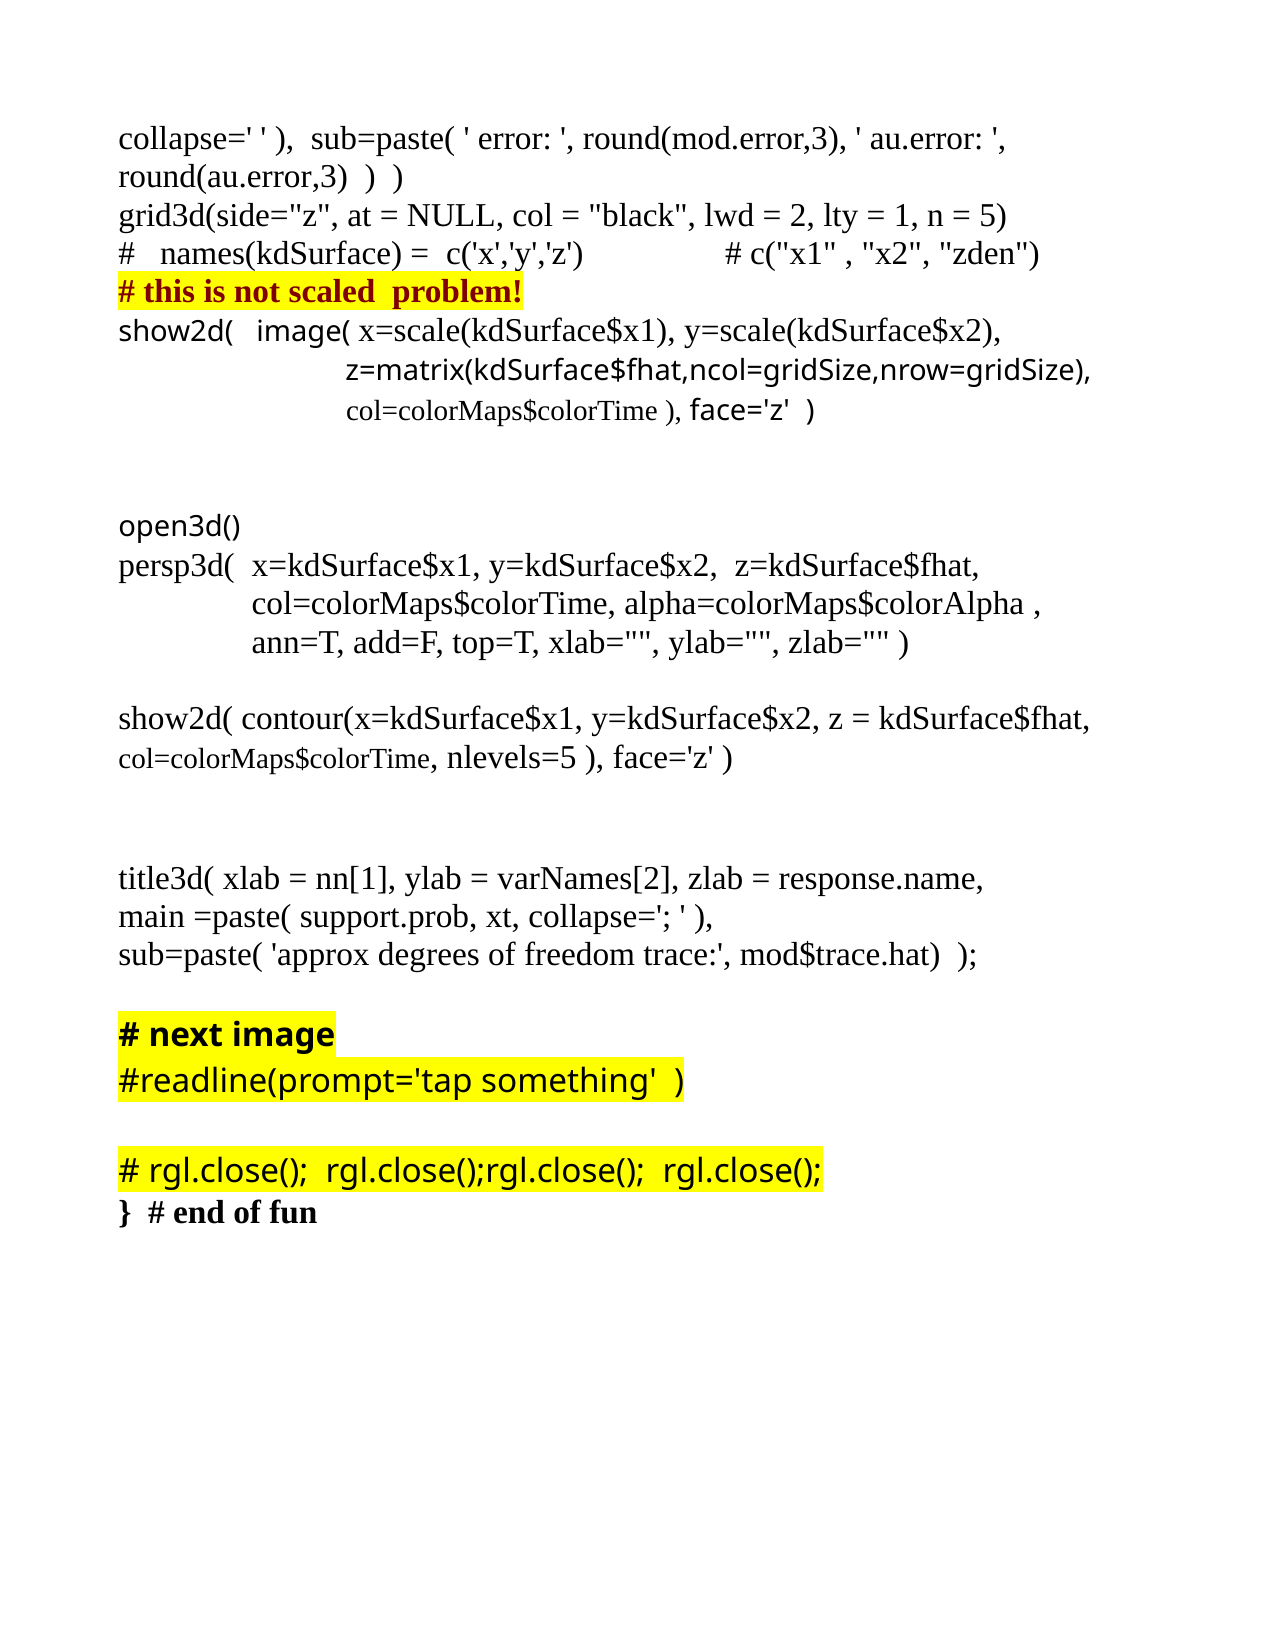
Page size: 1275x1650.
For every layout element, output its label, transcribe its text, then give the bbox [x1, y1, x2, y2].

text sub=paste( 'approx degrees of freedom trace:', mod$trace.hat) ); [118, 934, 1157, 973]
text grid3d(side="z", at = NULL, col = "black", lwd = 2, lty = 1, n = 5) [118, 195, 1157, 233]
text ann=T, add=F, top=T, xlab="", ylab="", zlab="" ) [118, 622, 1157, 660]
text show2d( image( x=scale(kdSurface$x1), y=scale(kdSurface$x2), [118, 310, 1157, 349]
text col=colorMaps$colorTime, alpha=colorMaps$colorAlpha , [118, 583, 1157, 622]
text col=colorMaps$colorTime ), face='z' ) [118, 389, 1157, 429]
text z=matrix(kdSurface$fhat,ncol=gridSize,nrow=gridSize), [118, 349, 1157, 389]
text title3d( xlab = nn[1], ylab = varNames[2], zlab = response.name, [118, 858, 1157, 896]
text # next image [118, 1011, 1157, 1057]
text # this is not scaled problem! [118, 271, 1157, 310]
text #readline(prompt='tap something' ) [118, 1057, 1157, 1102]
text persp3d( x=kdSurface$x1, y=kdSurface$x2, z=kdSurface$fhat, [118, 545, 1157, 583]
text collapse=' ' ), sub=paste( ' error: ', round(mod.error,3), ' au.error: ', round(au.error,3) ) ) [118, 118, 1157, 195]
text show2d( contour(x=kdSurface$x1, y=kdSurface$x2, z = kdSurface$fhat, col=colorMaps$colorTime, nlevels=5 ), face='z' ) [118, 698, 1157, 775]
text open3d() [118, 506, 1157, 545]
text # names(kdSurface) = c('x','y','z') # c("x1" , "x2", "zden") [118, 233, 1157, 271]
text # rgl.close(); rgl.close();rgl.close(); rgl.close(); [118, 1146, 1157, 1192]
text main =paste( support.prob, xt, collapse='; ' ), [118, 896, 1157, 934]
text } # end of fun [118, 1192, 1157, 1230]
